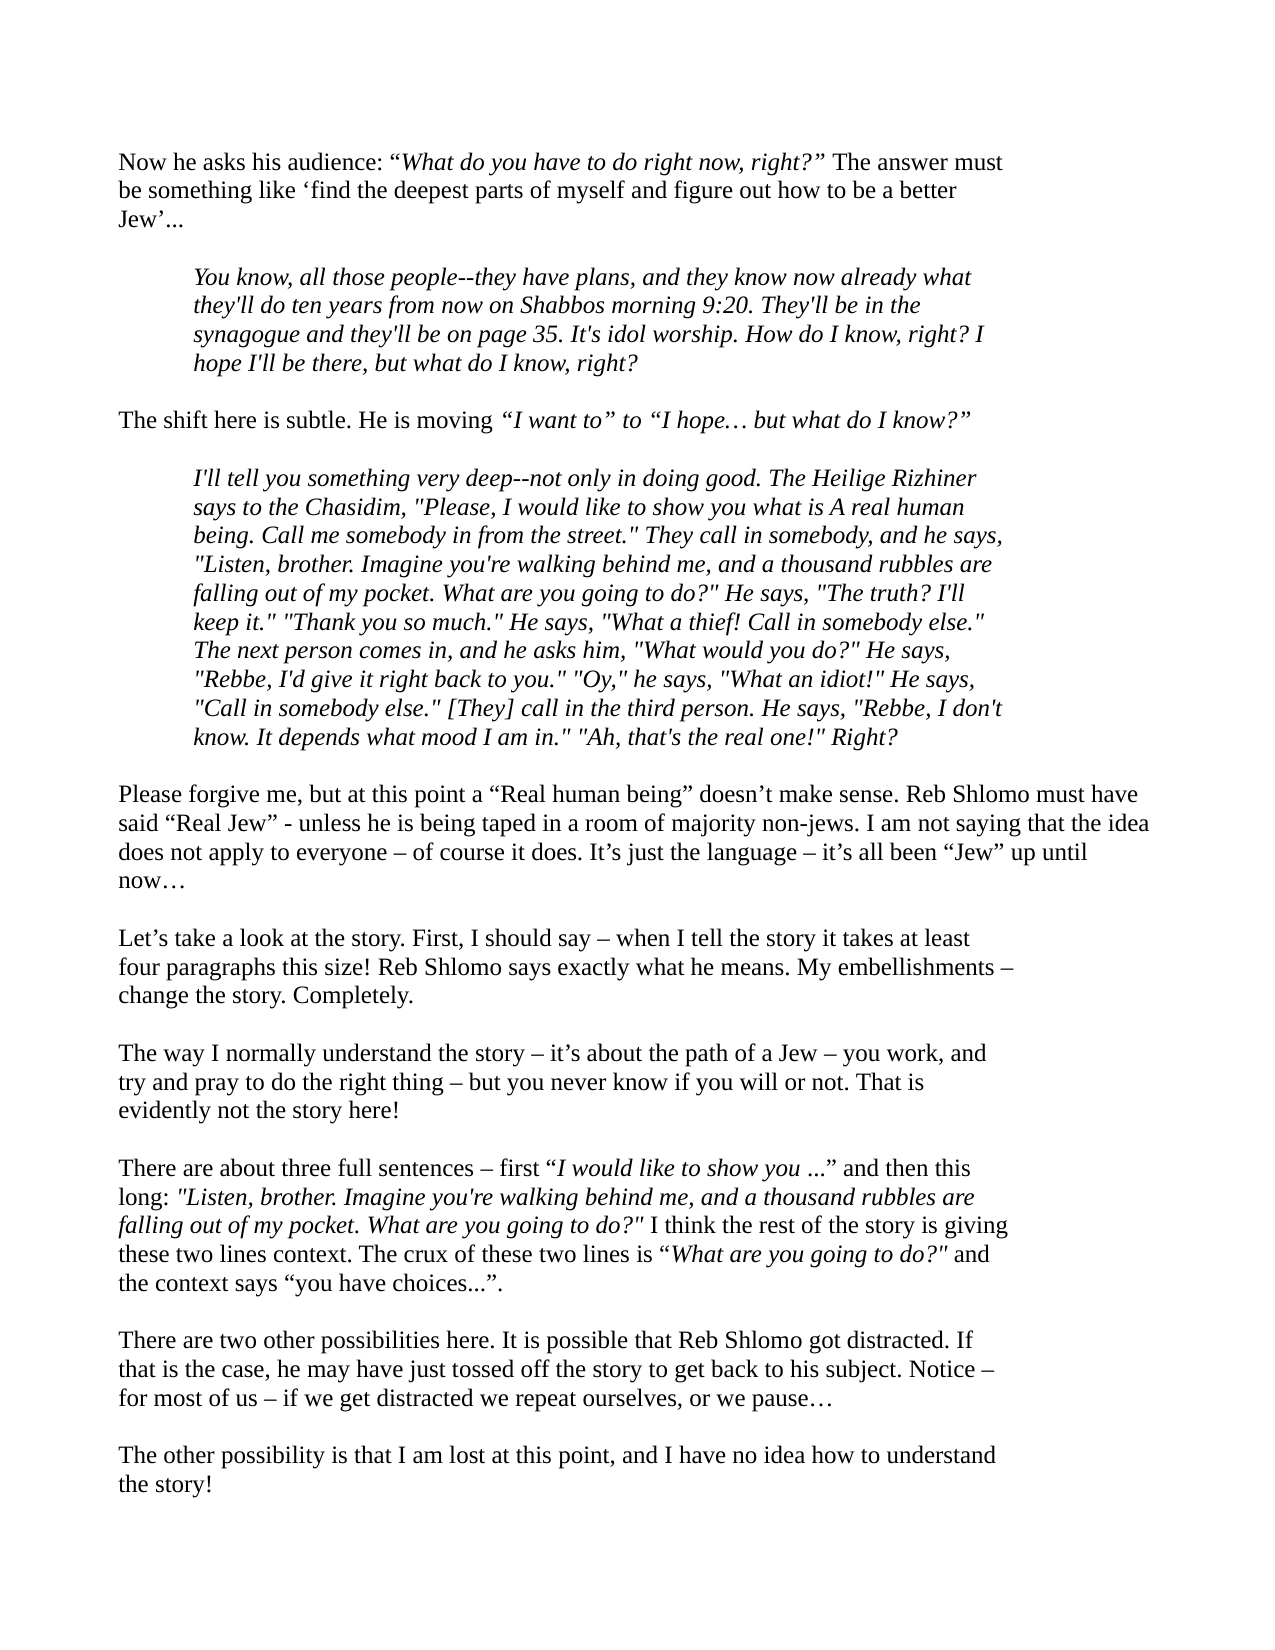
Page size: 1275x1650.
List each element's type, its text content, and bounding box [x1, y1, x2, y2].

text Let’s take a look at the story. First, I should say – when I tell the story it takes at least four paragraphs this size! Reb Shlomo says exactly what he means. My embellishments – change the story. Completely. [118, 923, 1016, 1009]
text I'll tell you something very deep--not only in doing good. The Heilige Rizhiner says to the Chasidim, "Please, I would like to show you what is A real human being. Call me somebody in from the street." They call in somebody, and he says, "Listen, brother. Imagine you're walking behind me, and a thousand rubbles are falling out of my pocket. What are you going to do?" He says, "The truth? I'll keep it." "Thank you so much." He says, "What a thief! Call in somebody else." The next person comes in, and he asks him, "What would you do?" He says, "Rebbe, I'd give it right back to you." "Oy," he says, "What an idiot!" He says, "Call in somebody else." [They] call in the third person. He says, "Rebbe, I don't know. It depends what mood I am in." "Ah, that's the real one!" Right? [193, 463, 1016, 751]
text Please forgive me, but at this point a “Real human being” doesn’t make sense. Reb Shlomo must have said “Real Jew” - unless he is being taped in a room of majority non-jews. I am not saying that the idea does not apply to everyone – of course it does. It’s just the language – it’s all been “Jew” up until now… [118, 779, 1157, 894]
text The shift here is subtle. He is moving “I want to” to “I hope… but what do I know?” [118, 406, 1016, 434]
text The other possibility is that I am lost at this point, and I have no idea how to understand the story! [118, 1441, 1016, 1498]
text Now he asks his audience: “What do you have to do right now, right?” The answer must be something like ‘find the deepest parts of myself and figure out how to be a better Jew’... [118, 147, 1016, 233]
text There are about three full sentences – first “I would like to show you ...” and then this long: "Listen, brother. Imagine you're walking behind me, and a thousand rubbles are falling out of my pocket. What are you going to do?" I think the rest of the story is giving these two lines context. The crux of these two lines is “What are you going to do?" and the context says “you have choices...”. [118, 1153, 1016, 1297]
text The way I normally understand the story – it’s about the path of a Jew – you work, and try and pray to do the right thing – but you never know if you will or not. That is evidently not the story here! [118, 1038, 1016, 1124]
text You know, all those people--they have plans, and they know now already what they'll do ten years from now on Shabbos morning 9:20. They'll be in the synagogue and they'll be on page 35. It's idol worship. How do I know, right? I hope I'll be there, but what do I know, right? [193, 262, 1016, 377]
text There are two other possibilities here. It is possible that Reb Shlomo got distracted. If that is the case, he may have just tossed off the story to get back to his subject. Notice – for most of us – if we get distracted we repeat ourselves, or we pause… [118, 1326, 1016, 1412]
